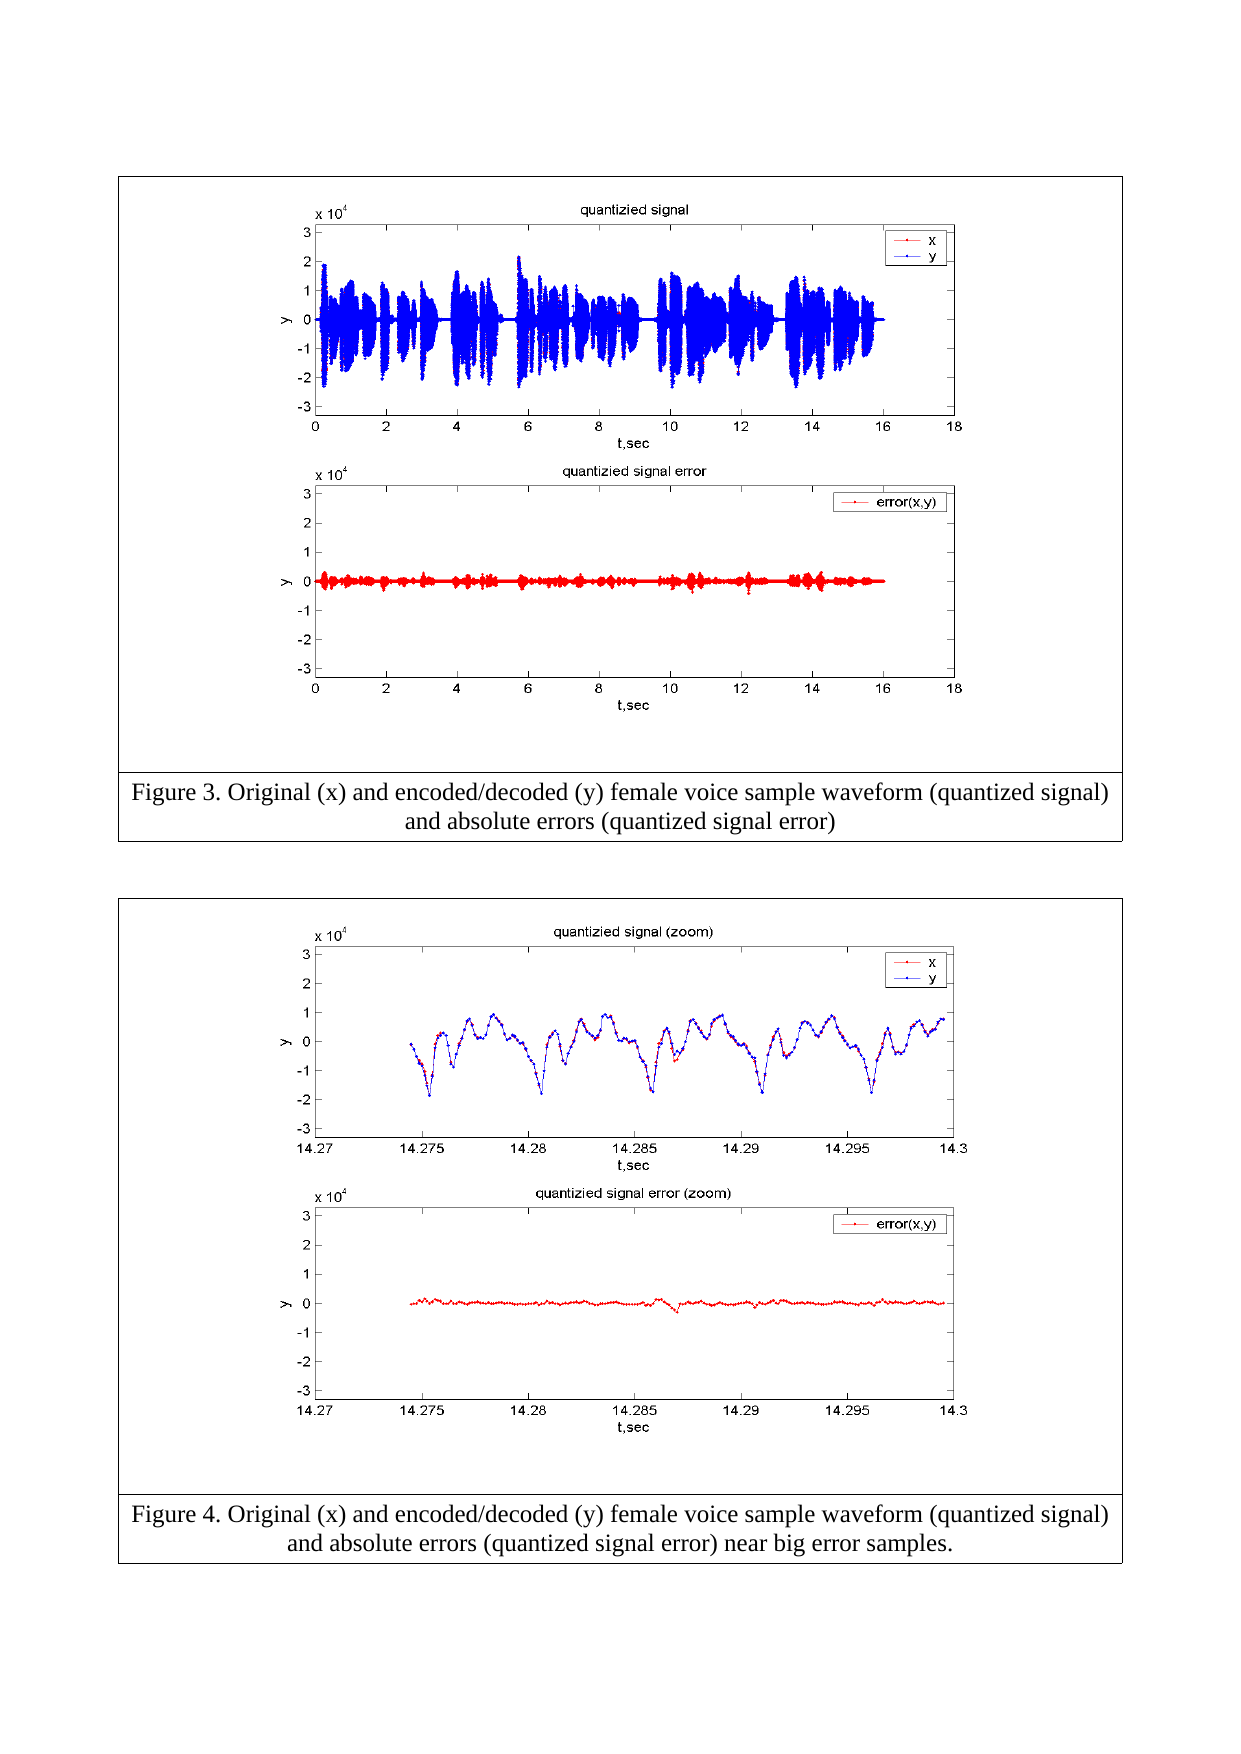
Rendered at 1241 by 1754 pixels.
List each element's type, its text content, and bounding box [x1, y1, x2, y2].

picture [208, 182, 1032, 738]
table_cell Figure 4. Original (x) and encoded/decoded (y) female voice sample waveform (quantized signal) and absolute errors (quantized signal error) near big error samples. [119, 1495, 1122, 1563]
picture [208, 904, 1032, 1460]
table_header [119, 899, 1122, 1494]
table_header [119, 177, 1122, 772]
table_cell Figure 3. Original (x) and encoded/decoded (y) female voice sample waveform (quantized signal) and absolute errors (quantized signal error) [119, 773, 1122, 841]
